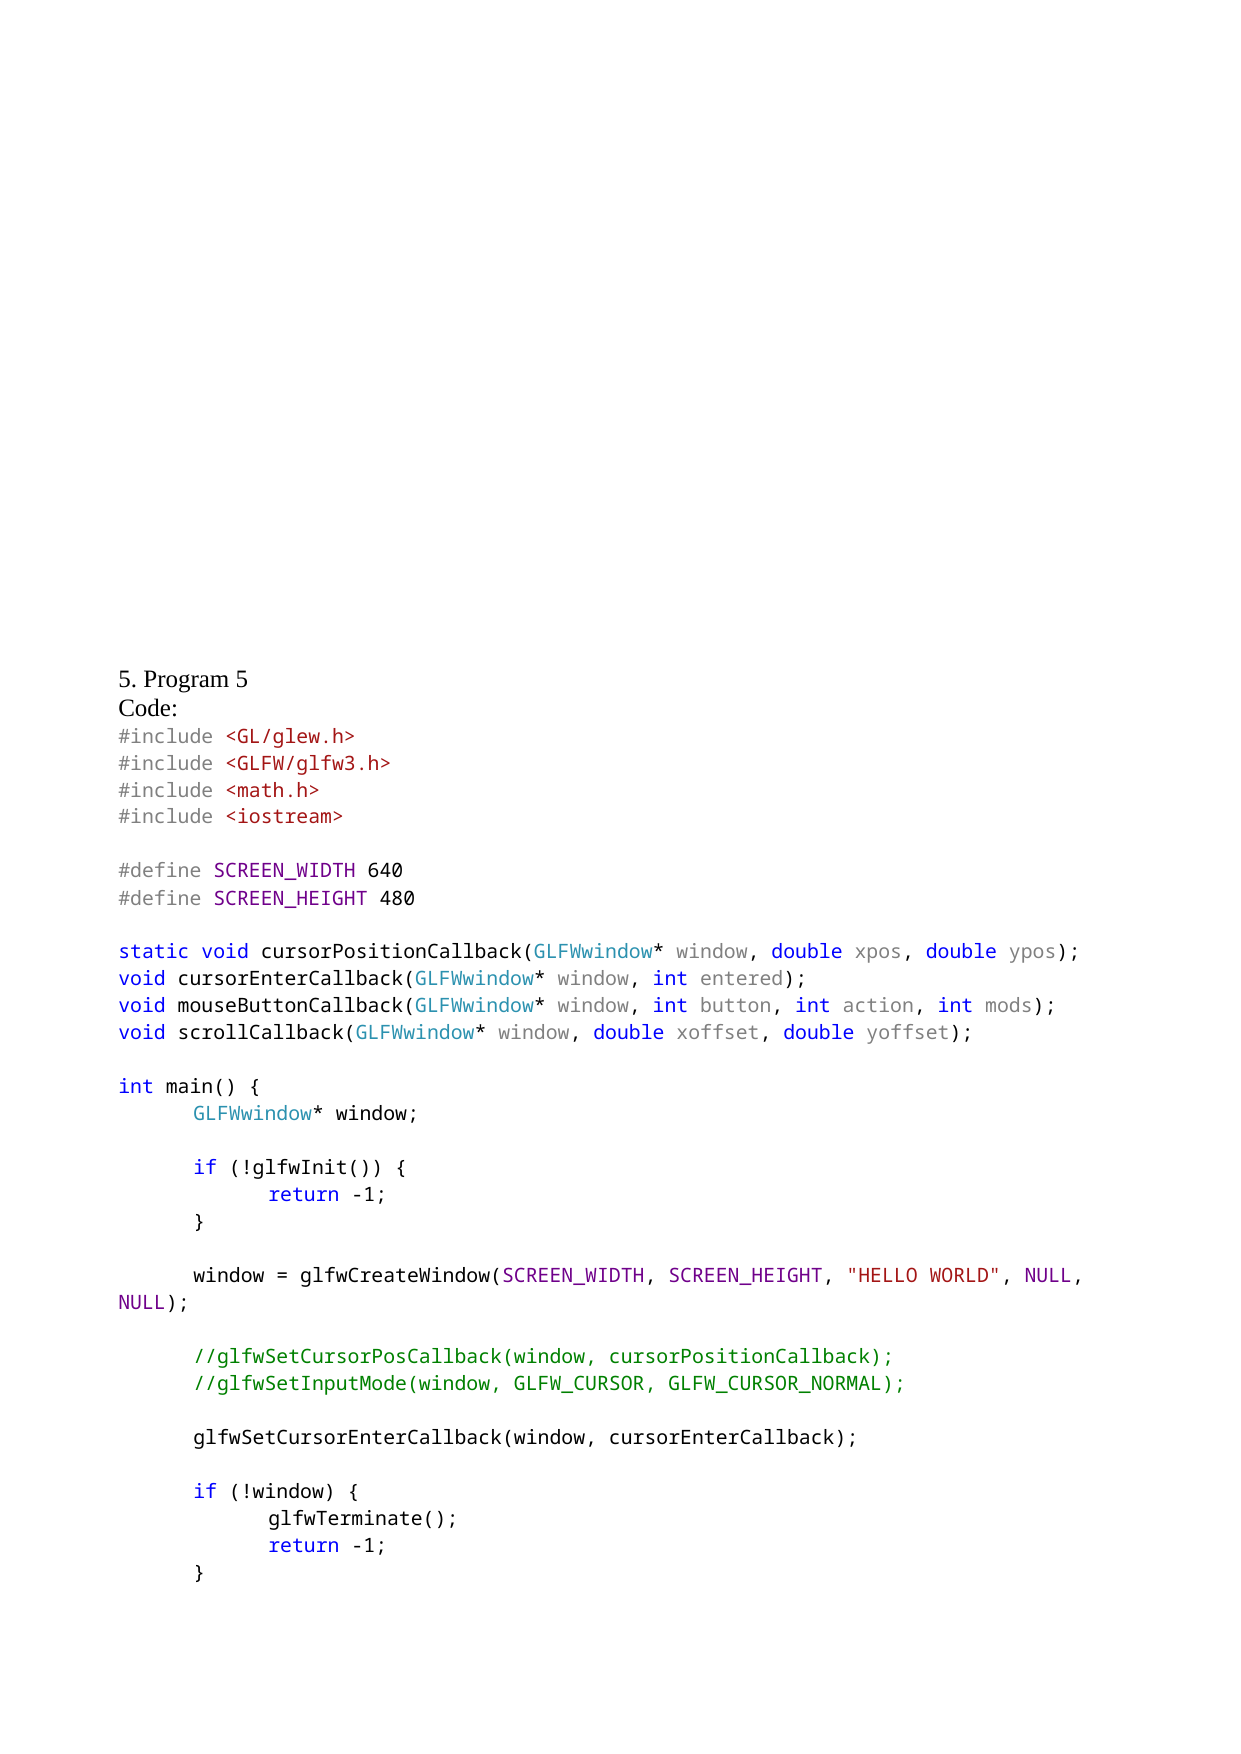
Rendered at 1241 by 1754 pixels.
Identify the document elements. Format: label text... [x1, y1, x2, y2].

text if (!window) { [118, 1477, 1122, 1504]
text static void cursorPositionCallback(GLFWwindow* window, double xpos, double ypos); [118, 938, 1122, 965]
text GLFWwindow* window; [118, 1099, 1122, 1127]
text #include <GL/glew.h> [118, 722, 1122, 749]
text #define SCREEN_HEIGHT 480 [118, 884, 1122, 911]
text return -1; [118, 1181, 1122, 1207]
text #include <iostream> [118, 803, 1122, 830]
text #include <math.h> [118, 776, 1122, 803]
text //glfwSetCursorPosCallback(window, cursorPositionCallback); [118, 1342, 1122, 1369]
text void scrollCallback(GLFWwindow* window, double xoffset, double yoffset); [118, 1019, 1122, 1046]
text if (!glfwInit()) { [118, 1153, 1122, 1181]
text #include <GLFW/glfw3.h> [118, 749, 1122, 776]
text window = glfwCreateWindow(SCREEN_WIDTH, SCREEN_HEIGHT, "HELLO WORLD", NULL, NULL); [118, 1261, 1122, 1315]
text void cursorEnterCallback(GLFWwindow* window, int entered); [118, 965, 1122, 992]
text //glfwSetInputMode(window, GLFW_CURSOR, GLFW_CURSOR_NORMAL); [118, 1369, 1122, 1396]
text 5. Program 5 [118, 664, 1122, 693]
text int main() { [118, 1073, 1122, 1099]
text Code: [118, 693, 1122, 722]
text #define SCREEN_WIDTH 640 [118, 857, 1122, 884]
text void mouseButtonCallback(GLFWwindow* window, int button, int action, int mods); [118, 992, 1122, 1019]
text } [118, 1558, 1122, 1585]
text } [118, 1207, 1122, 1234]
text return -1; [118, 1531, 1122, 1558]
text glfwTerminate(); [118, 1504, 1122, 1531]
text glfwSetCursorEnterCallback(window, cursorEnterCallback); [118, 1423, 1122, 1450]
